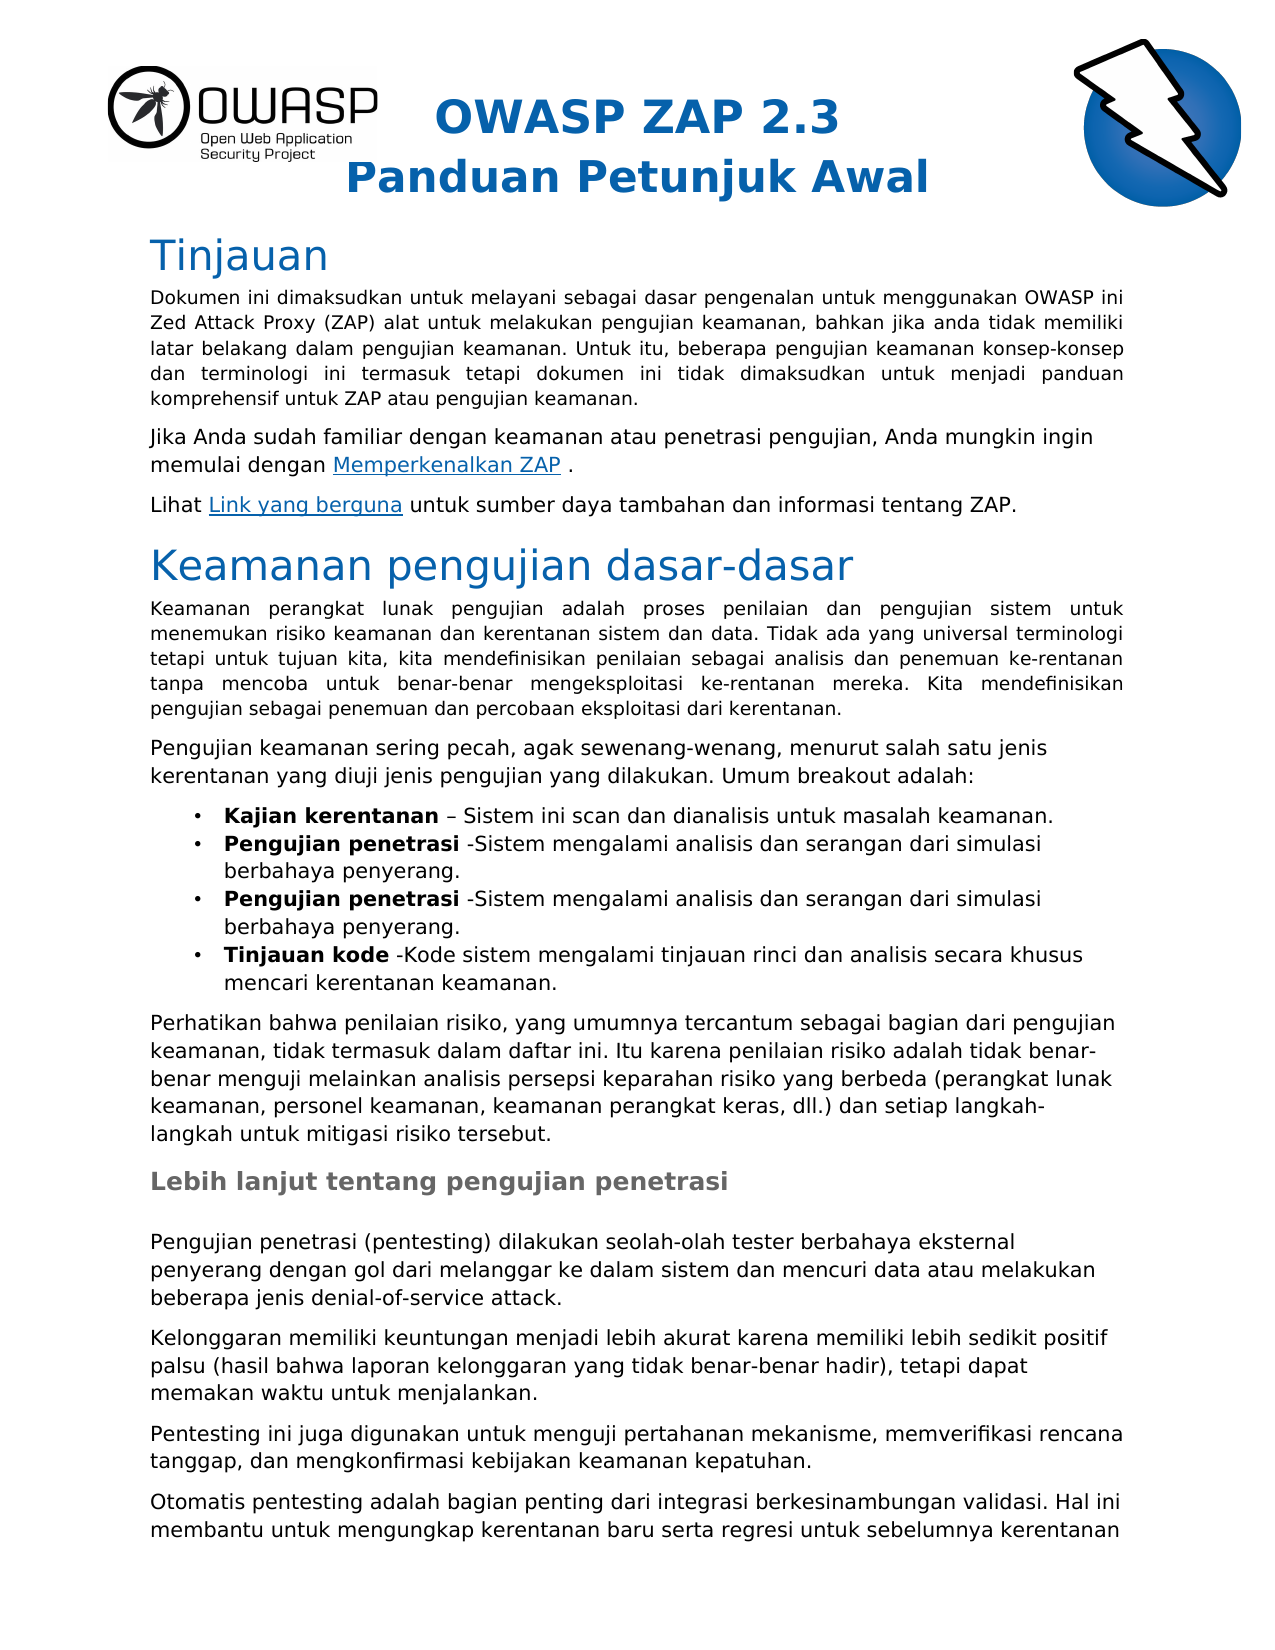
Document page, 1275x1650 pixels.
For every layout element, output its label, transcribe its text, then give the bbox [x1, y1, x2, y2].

text Keamanan perangkat lunak pengujian adalah proses penilaian dan pengujian sistem untuk menemukan risiko keamanan dan kerentanan sistem dan data. Tidak ada yang universal terminologi tetapi untuk tujuan kita, kita mendefinisikan penilaian sebagai analisis dan penemuan ke-rentanan tanpa mencoba untuk benar-benar mengeksploitasi ke-rentanan mereka. Kita mendefinisikan pengujian sebagai penemuan dan percobaan eksploitasi dari kerentanan. [150, 598, 1125, 720]
text Pengujian penetrasi (pentesting) dilakukan seolah-olah tester berbahaya eksternal penyerang dengan gol dari melanggar ke dalam sistem dan mencuri data atau melakukan beberapa jenis denial-of-service attack. [150, 1230, 1125, 1310]
list Pengujian penetrasi -Sistem mengalami analisis dan serangan dari simulasi berbahaya penyerang. [194, 832, 1125, 884]
text Kelonggaran memiliki keuntungan menjadi lebih akurat karena memiliki lebih sedikit positif palsu (hasil bahwa laporan kelonggaran yang tidak benar-benar hadir), tetapi dapat memakan waktu untuk menjalankan. [150, 1326, 1125, 1406]
list Tinjauan kode -Kode sistem mengalami tinjauan rinci dan analisis secara khusus mencari kerentanan keamanan. [194, 943, 1125, 995]
title OWASP ZAP 2.3 [378, 91, 1073, 144]
text Perhatikan bahwa penilaian risiko, yang umumnya tercantum sebagai bagian dari pengujian keamanan, tidak termasuk dalam daftar ini. Itu karena penilaian risiko adalah tidak benar-benar menguji melainkan analisis persepsi keparahan risiko yang berbeda (perangkat lunak keamanan, personel keamanan, keamanan perangkat keras, dll.) dan setiap langkah-langkah untuk mitigasi risiko tersebut. [150, 1011, 1125, 1147]
list Kajian kerentanan – Sistem ini scan dan dianalisis untuk masalah keamanan. [194, 804, 1125, 828]
text Pengujian keamanan sering pecah, agak sewenang-wenang, menurut salah satu jenis kerentanan yang diuji jenis pengujian yang dilakukan. Umum breakout adalah: [150, 736, 1125, 788]
subtitle Tinjauan [150, 232, 1125, 280]
text Dokumen ini dimaksudkan untuk melayani sebagai dasar pengenalan untuk menggunakan OWASP ini Zed Attack Proxy (ZAP) alat untuk melakukan pengujian keamanan, bahkan jika anda tidak memiliki latar belakang dalam pengujian keamanan. Untuk itu, beberapa pengujian keamanan konsep-konsep dan terminologi ini termasuk tetapi dokumen ini tidak dimaksudkan untuk menjadi panduan komprehensif untuk ZAP atau pengujian keamanan. [150, 287, 1125, 409]
subtitle Keamanan pengujian dasar-dasar [150, 542, 1125, 591]
text Pentesting ini juga digunakan untuk menguji pertahanan mekanisme, memverifikasi rencana tanggap, dan mengkonfirmasi kebijakan keamanan kepatuhan. [150, 1422, 1125, 1474]
text Otomatis pentesting adalah bagian penting dari integrasi berkesinambungan validasi. Hal ini membantu untuk mengungkap kerentanan baru serta regresi untuk sebelumnya kerentanan [150, 1490, 1125, 1542]
list Pengujian penetrasi -Sistem mengalami analisis dan serangan dari simulasi berbahaya penyerang. [194, 887, 1125, 939]
title Panduan Petunjuk Awal [150, 152, 1073, 203]
text Lihat Link yang berguna untuk sumber daya tambahan dan informasi tentang ZAP. [150, 493, 1125, 518]
picture [1073, 39, 1242, 207]
subtitle Lebih lanjut tentang pengujian penetrasi [150, 1167, 1125, 1196]
picture [107, 66, 378, 162]
text Jika Anda sudah familiar dengan keamanan atau penetrasi pengujian, Anda mungkin ingin memulai dengan Memperkenalkan ZAP . [150, 425, 1125, 477]
